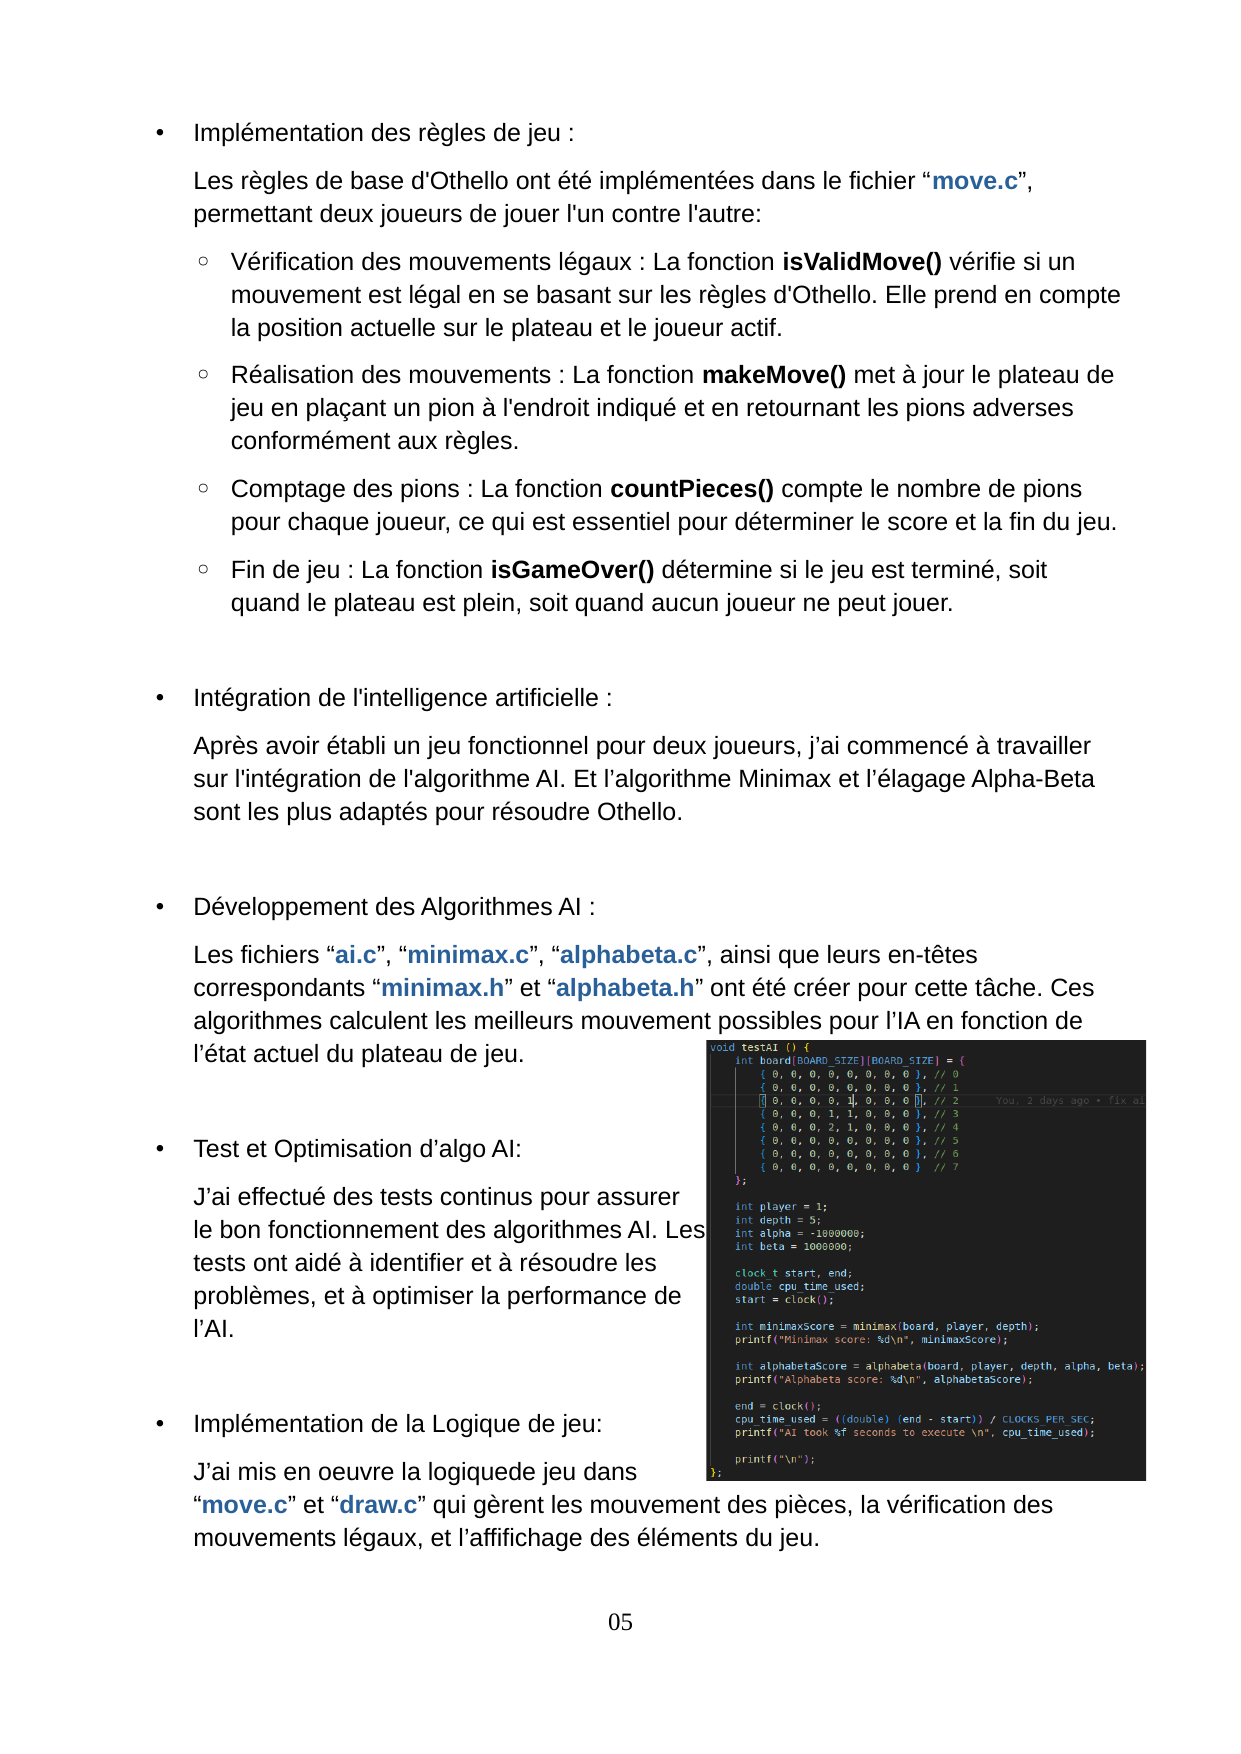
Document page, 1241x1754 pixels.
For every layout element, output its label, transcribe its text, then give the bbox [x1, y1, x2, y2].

list Après avoir établi un jeu fonctionnel pour deux joueurs, j’ai commencé à travailler sur l'intégration de l'algorithme AI. Et l’algorithme Minimax et l’élagage Alpha-Beta sont les plus adaptés pour résoudre Othello. [156, 731, 1122, 826]
list Comptage des pions : La fonction countPieces() compte le nombre de pions pour chaque joueur, ce qui est essentiel pour déterminer le score et la fin du jeu. [193, 474, 1122, 536]
list Réalisation des mouvements : La fonction makeMove() met à jour le plateau de jeu en plaçant un pion à l'endroit indiqué et en retournant les pions adverses conformément aux règles. [193, 360, 1122, 455]
list J’ai effectué des tests continus pour assurer le bon fonctionnement des algorithmes AI. Les tests ont aidé à identifier et à résoudre les problèmes, et à optimiser la performance de l’AI. [156, 1182, 706, 1342]
list Intégration de l'intelligence artificielle : [156, 683, 1122, 712]
list Implémentation des règles de jeu : [156, 118, 1122, 147]
list Test et Optimisation d’algo AI: [156, 1134, 706, 1163]
list Vérification des mouvements légaux : La fonction isValidMove() vérifie si un mouvement est légal en se basant sur les règles d'Othello. Elle prend en compte la position actuelle sur le plateau et le joueur actif. [193, 246, 1122, 341]
list Fin de jeu : La fonction isGameOver() détermine si le jeu est terminé, soit quand le plateau est plein, soit quand aucun joueur ne peut jouer. [193, 555, 1122, 617]
list Les fichiers “ai.c”, “minimax.c”, “alphabeta.c”, ainsi que leurs en-têtes correspondants “minimax.h” et “alphabeta.h” ont été créer pour cette tâche. Ces algorithmes calculent les meilleurs mouvement possibles pour l’IA en fonction de l’état actuel du plateau de jeu. [156, 940, 1122, 1067]
list Implémentation de la Logique de jeu: [156, 1409, 706, 1438]
list J’ai mis en oeuvre la logiquede jeu dans “move.c” et “draw.c” qui gèrent les mouvement des pièces, la vérification des mouvements légaux, et l’affifichage des éléments du jeu. [156, 1457, 1122, 1551]
list Les règles de base d'Othello ont été implémentées dans le fichier “move.c”, permettant deux joueurs de jouer l'un contre l'autre: [156, 166, 1122, 228]
list Développement des Algorithmes AI : [156, 892, 1122, 921]
picture [706, 1040, 1147, 1481]
